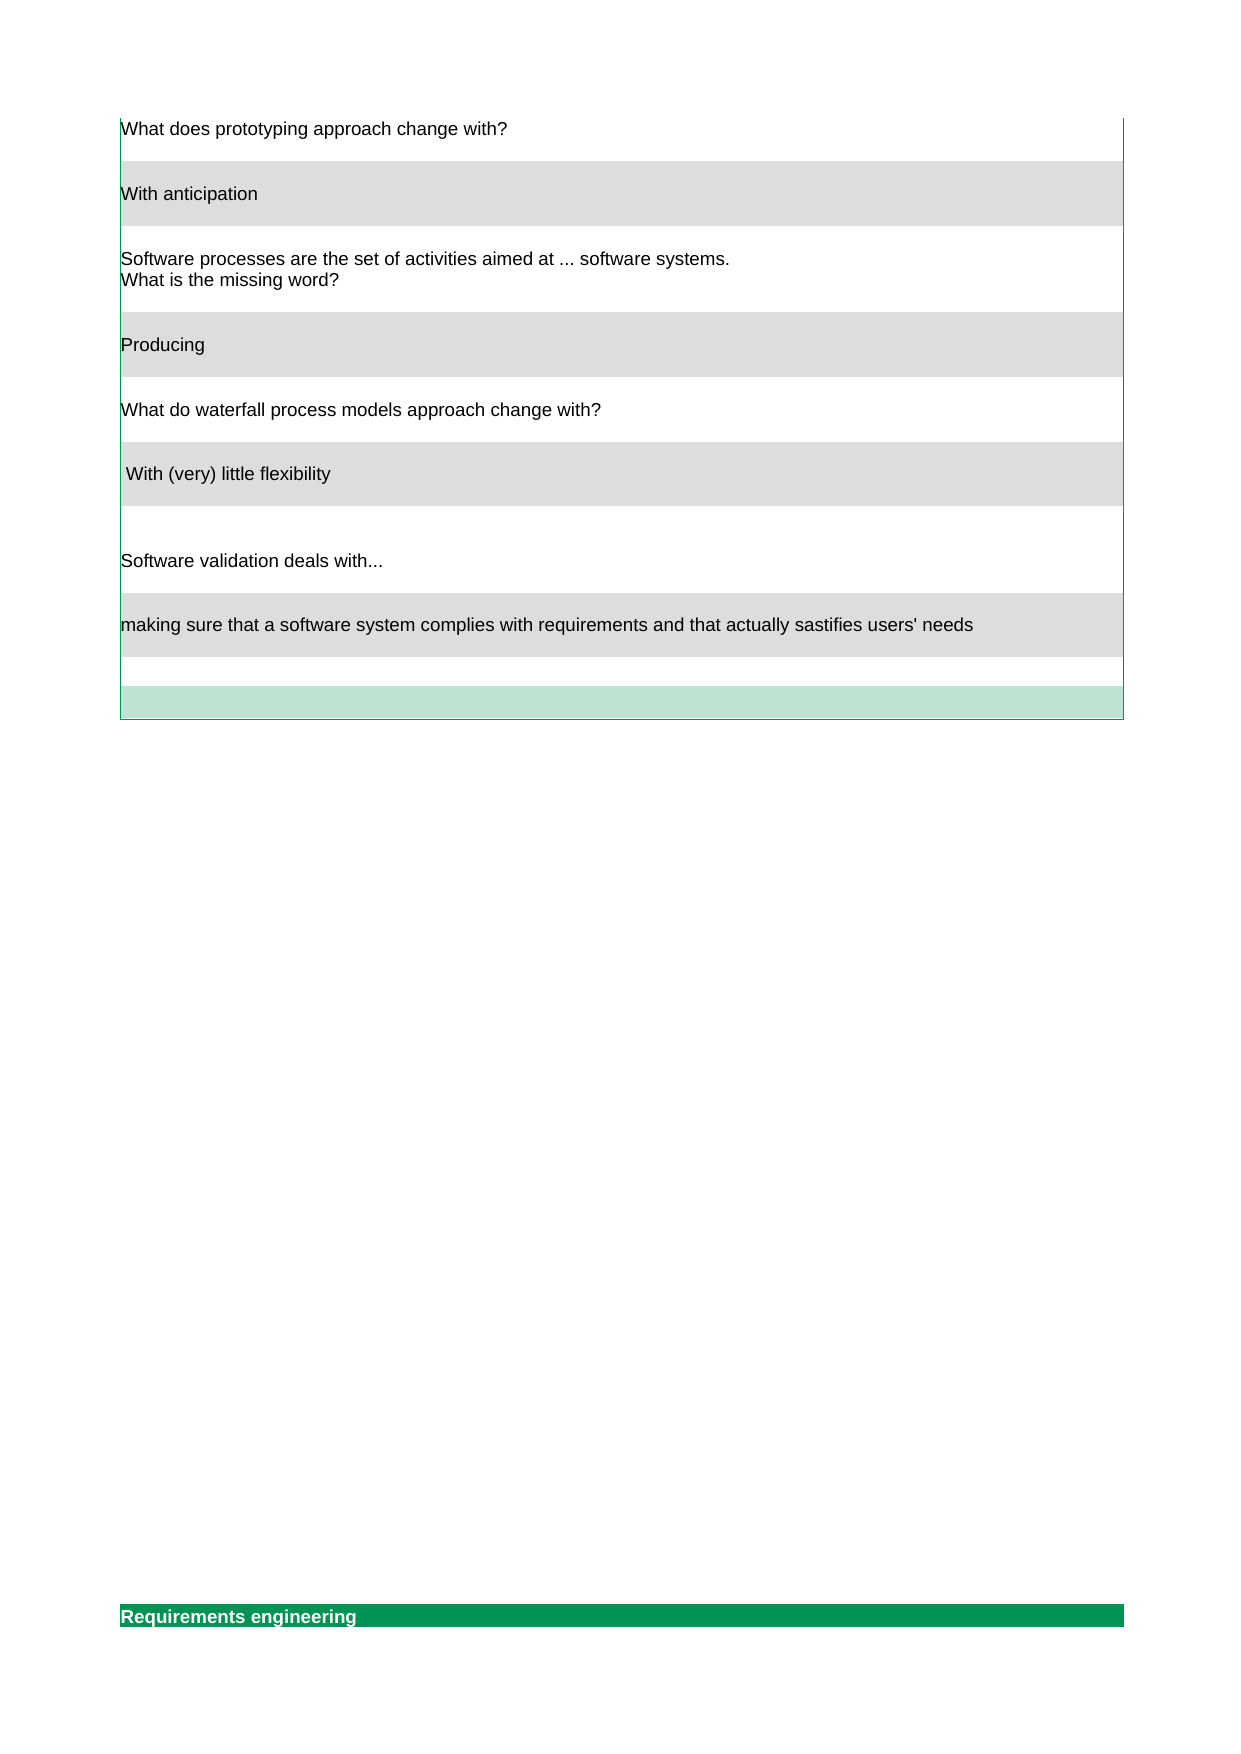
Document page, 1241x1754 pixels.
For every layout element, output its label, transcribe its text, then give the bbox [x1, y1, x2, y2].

table_cell With anticipation [121, 161, 1123, 226]
table_cell [121, 686, 1123, 718]
table_cell [121, 657, 1123, 686]
table_cell Producing [121, 312, 1123, 377]
table_cell With (very) little flexibility [121, 442, 1123, 506]
table_cell making sure that a software system complies with requirements and that actually sastifies users' needs [121, 593, 1123, 657]
table_cell What do waterfall process models approach change with? [121, 377, 1123, 442]
table_header Requirements engineering [121, 1606, 1123, 1627]
table_cell Software validation deals with... [121, 506, 1123, 592]
table_cell Software processes are the set of activities aimed at ... software systems. What is the missing word? [121, 226, 1123, 312]
table_cell What does prototyping approach change with? [121, 118, 1123, 161]
